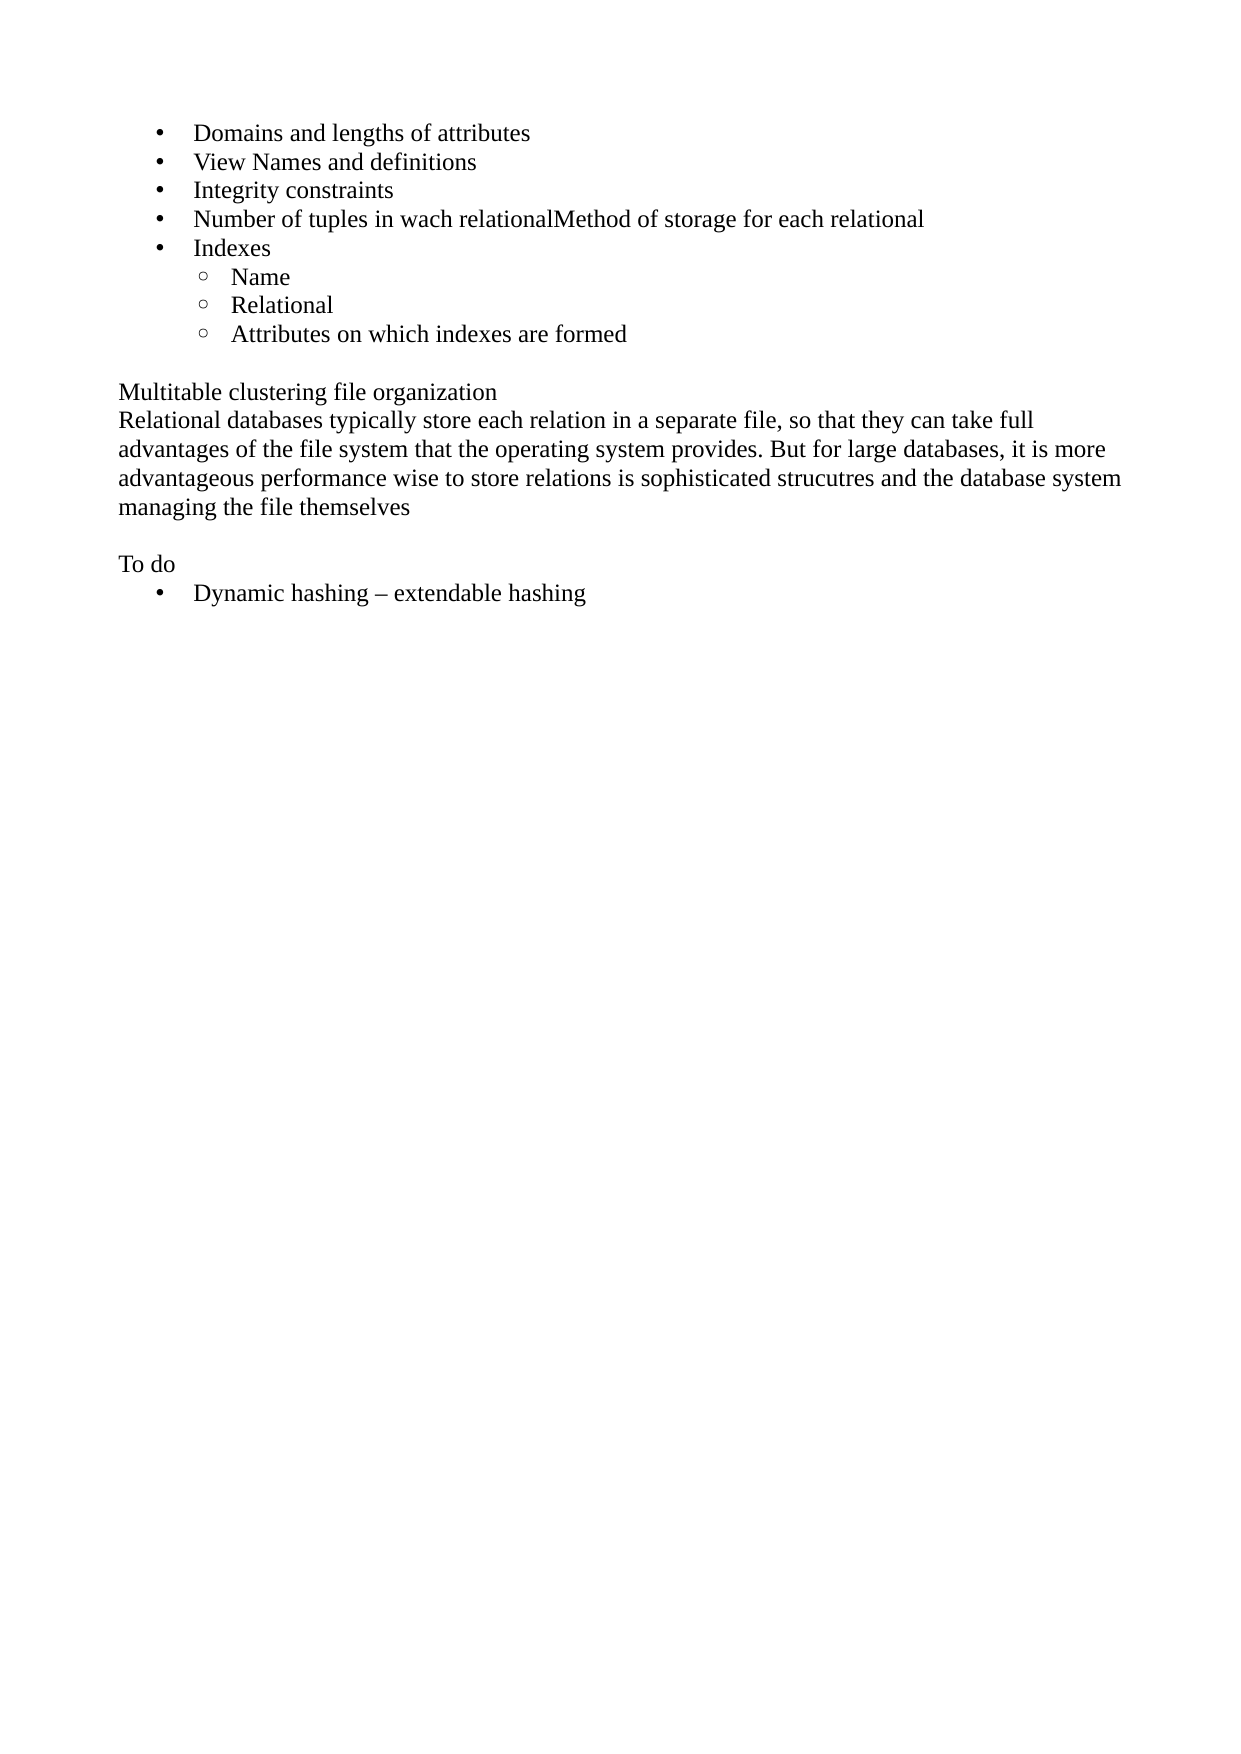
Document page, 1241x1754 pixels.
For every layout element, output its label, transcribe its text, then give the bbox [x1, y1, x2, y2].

list Number of tuples in wach relationalMethod of storage for each relational [156, 204, 1122, 233]
list Relational [193, 291, 1122, 319]
text Relational databases typically store each relation in a separate file, so that they can take full advantages of the file system that the operating system provides. But for large databases, it is more advantageous performance wise to store relations is sophisticated strucutres and the database system managing the file themselves [118, 406, 1122, 521]
list Indexes [156, 233, 1122, 262]
list Attributes on which indexes are formed [193, 319, 1122, 348]
list Name [193, 262, 1122, 291]
list View Names and definitions [156, 147, 1122, 176]
list Domains and lengths of attributes [156, 118, 1122, 147]
text To do [118, 549, 1122, 578]
text Multitable clustering file organization [118, 377, 1122, 406]
list Dynamic hashing – extendable hashing [156, 578, 1122, 607]
list Integrity constraints [156, 176, 1122, 204]
